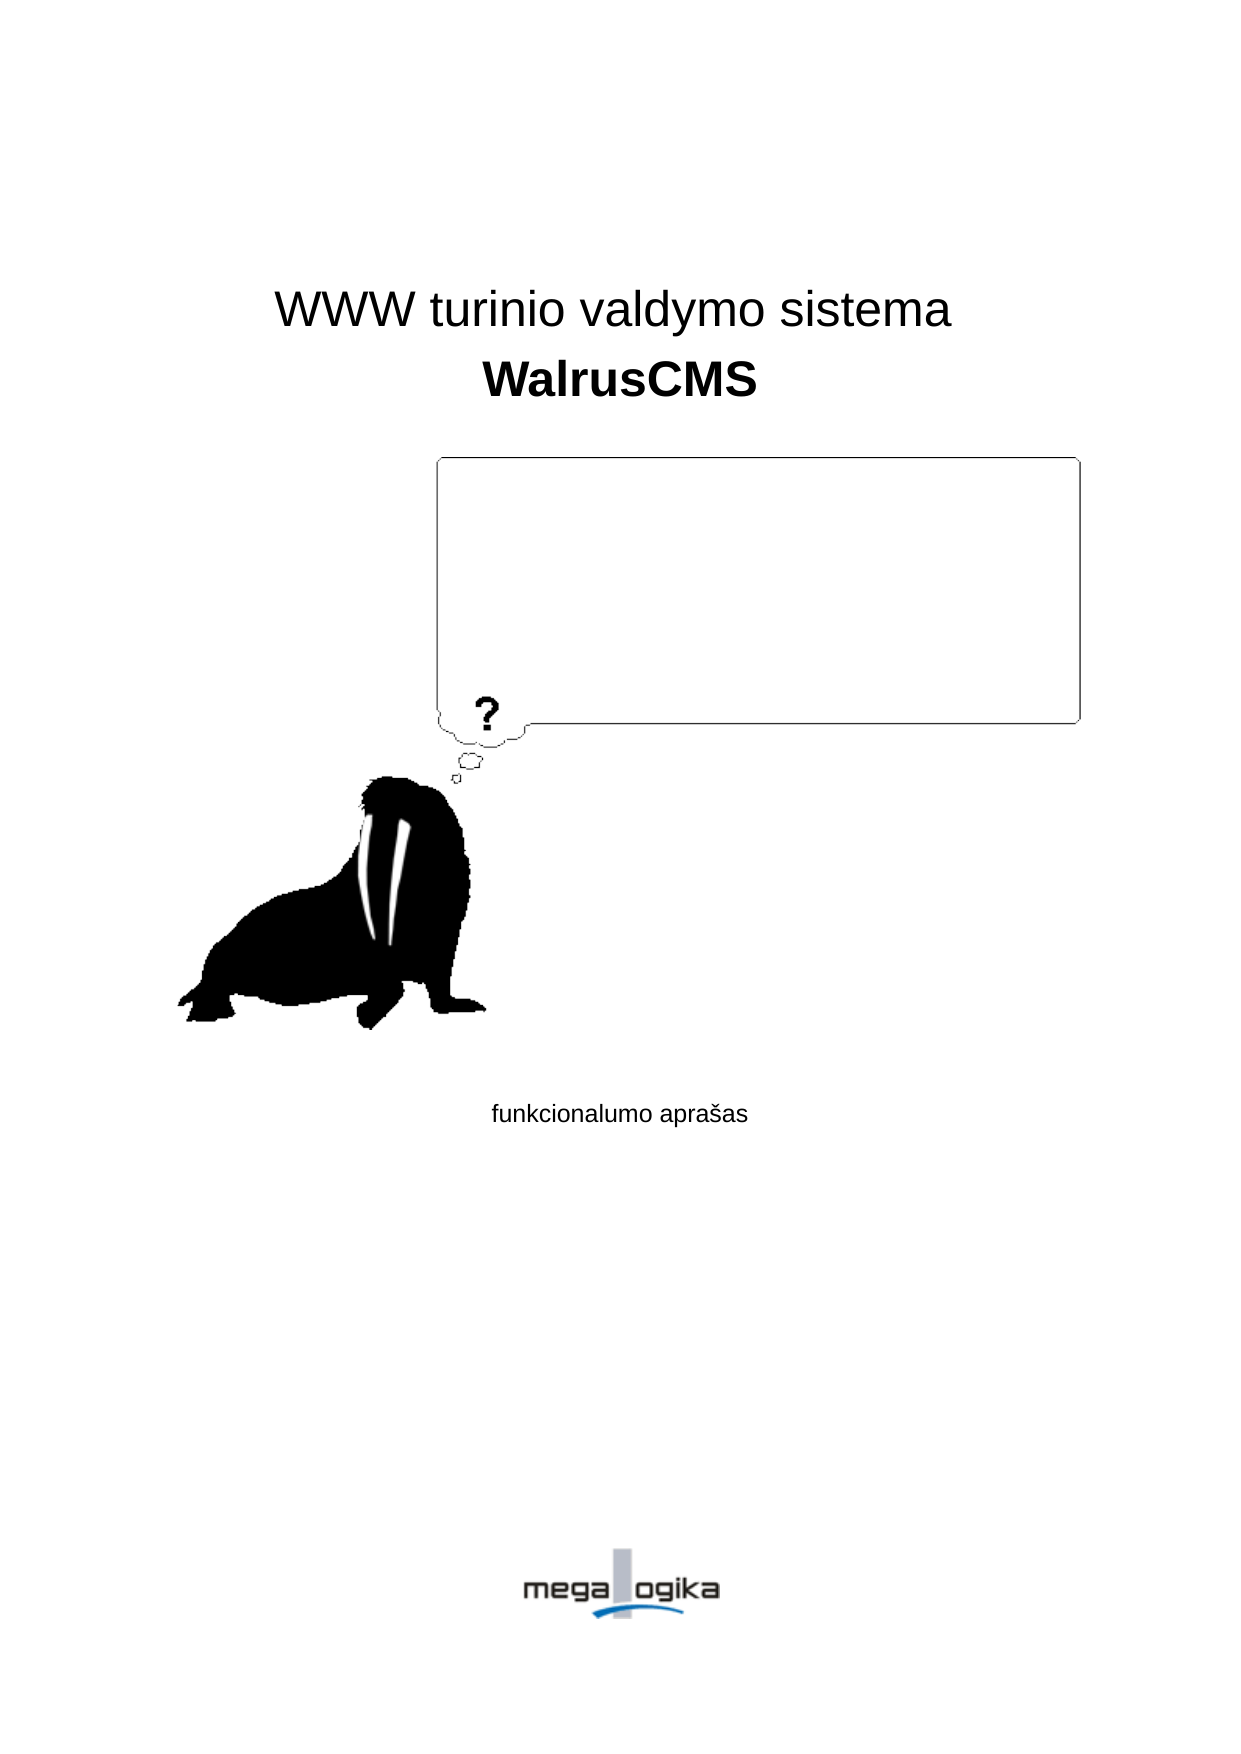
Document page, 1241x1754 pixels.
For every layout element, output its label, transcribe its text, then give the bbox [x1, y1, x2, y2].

text WalrusCMS [118, 349, 1122, 407]
picture [177, 457, 1081, 1030]
picture [523, 1548, 720, 1619]
text funkcionalumo aprašas [118, 1099, 1122, 1128]
text WWW turinio valdymo sistema [118, 279, 1122, 337]
